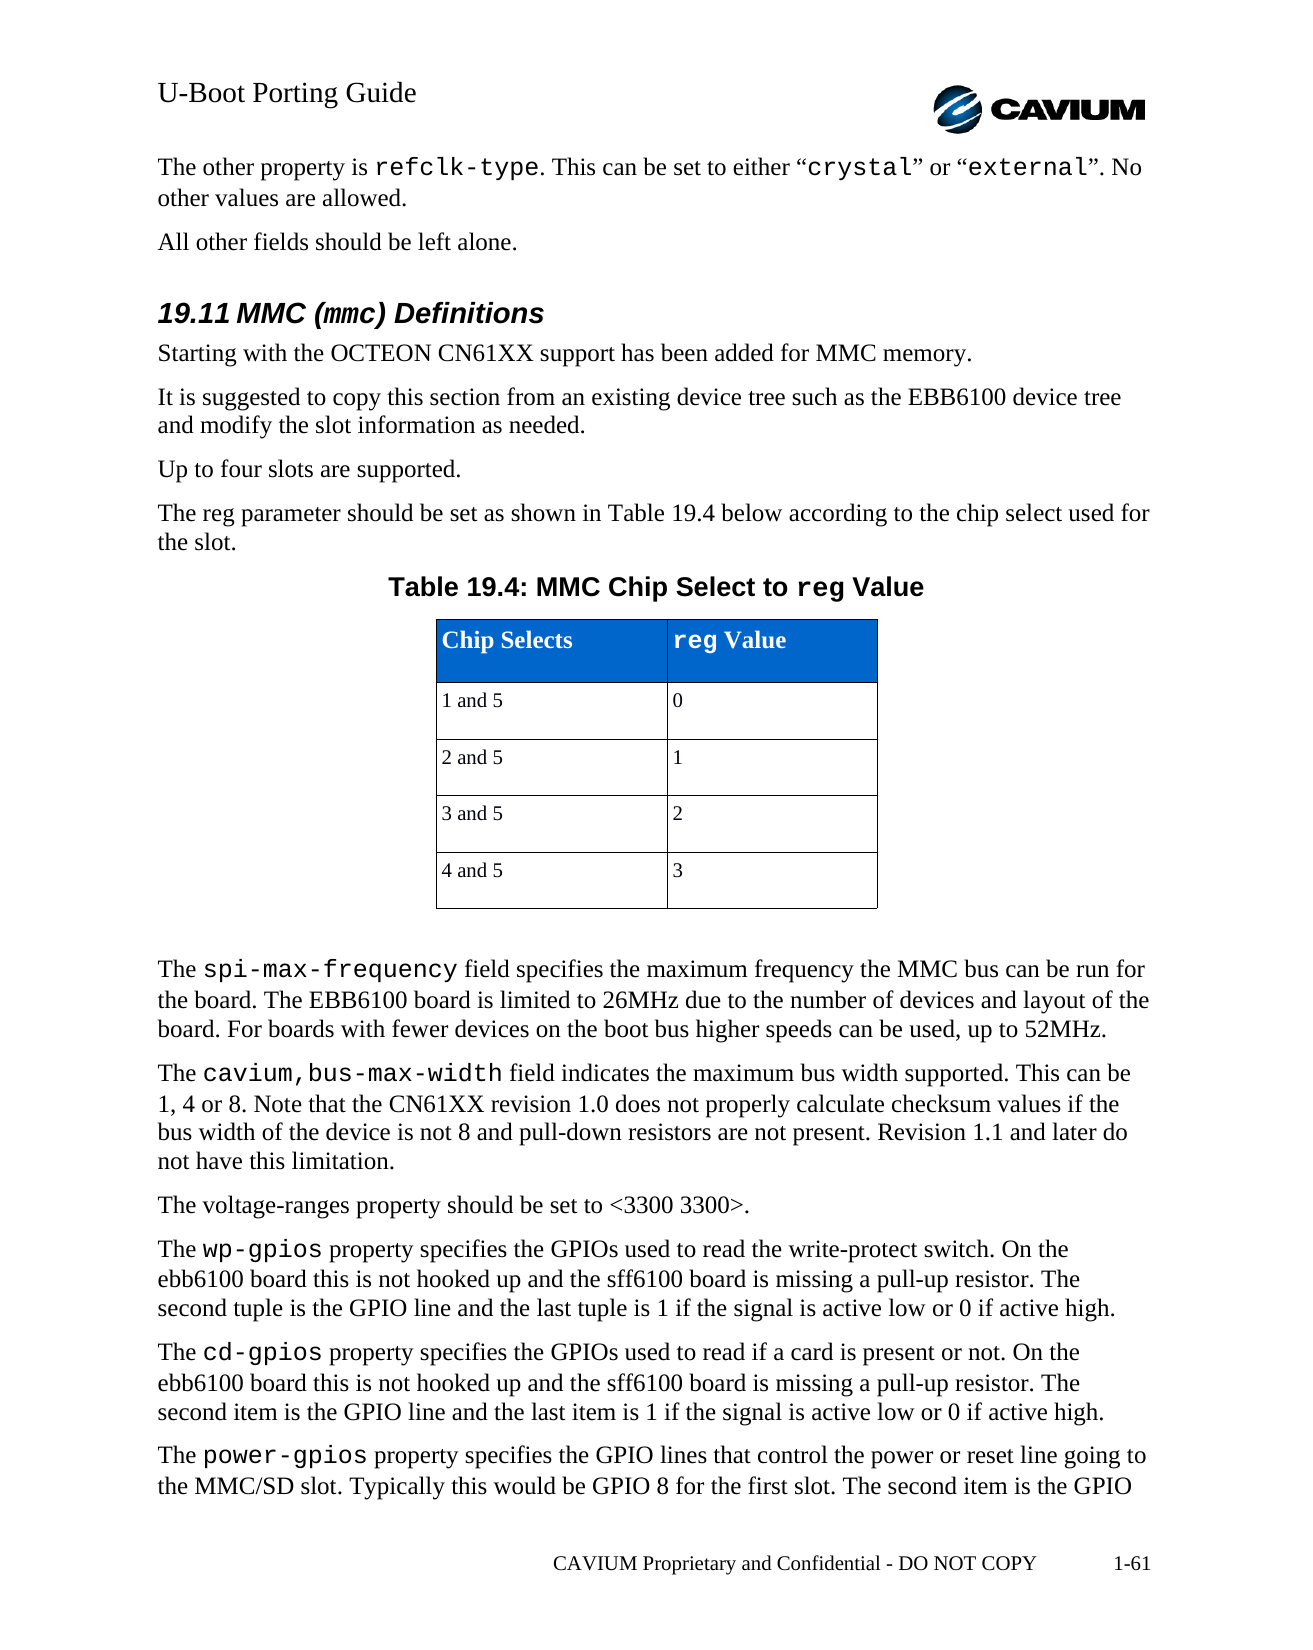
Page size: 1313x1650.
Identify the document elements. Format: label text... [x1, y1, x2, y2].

text The reg parameter should be set as shown in Table 19.4 below according to the chip select used for the slot. [157, 498, 1155, 556]
table_cell 2 [668, 796, 877, 852]
table_header reg Value [668, 620, 877, 682]
text Starting with the OCTEON CN61XX support has been added for MMC memory. [157, 338, 1155, 367]
table_cell 3 and 5 [437, 796, 667, 852]
text The wp-gpios property specifies the GPIOs used to read the write-protect switch. On the ebb6100 board this is not hooked up and the sff6100 board is missing a pull-up resistor. The second tuple is the GPIO line and the last tuple is 1 if the signal is active low or 0 if active high. [157, 1234, 1155, 1322]
text Table 19.4: MMC Chip Select to reg Value [157, 571, 1155, 604]
subtitle MMC (mmc) Definitions [157, 296, 1155, 332]
table_header Chip Selects [437, 620, 667, 682]
text The cavium,bus-max-width field indicates the maximum bus width supported. This can be 1, 4 or 8. Note that the CN61XX revision 1.0 does not properly calculate checksum values if the bus width of the device is not 8 and pull-down resistors are not present. Revision 1.1 and later do not have this limitation. [157, 1058, 1155, 1175]
table_cell 1 [668, 740, 877, 795]
text All other fields should be left alone. [157, 227, 1155, 256]
text The voltage-ranges property should be set to <3300 3300>. [157, 1190, 1155, 1219]
table_cell 1 and 5 [437, 683, 667, 739]
text The cd-gpios property specifies the GPIOs used to read if a card is present or not. On the ebb6100 board this is not hooked up and the sff6100 board is missing a pull-up resistor. The second item is the GPIO line and the last item is 1 if the signal is active low or 0 if active high. [157, 1337, 1155, 1425]
table_cell 3 [668, 853, 877, 908]
text The other property is refclk-type. This can be set to either “crystal” or “external”. No other values are allowed. [157, 152, 1155, 212]
table_cell 2 and 5 [437, 740, 667, 795]
picture [925, 75, 1155, 146]
text It is suggested to copy this section from an existing device tree such as the EBB6100 device tree and modify the slot information as needed. [157, 382, 1155, 439]
table_cell 0 [668, 683, 877, 739]
text The power-gpios property specifies the GPIO lines that control the power or reset line going to the MMC/SD slot. Typically this would be GPIO 8 for the first slot. The second item is the GPIO [157, 1440, 1155, 1500]
text Up to four slots are supported. [157, 454, 1155, 483]
table_cell 4 and 5 [437, 853, 667, 908]
text The spi-max-frequency field specifies the maximum frequency the MMC bus can be run for the board. The EBB6100 board is limited to 26MHz due to the number of devices and layout of the board. For boards with fewer devices on the boot bus higher speeds can be used, up to 52MHz. [157, 954, 1155, 1043]
